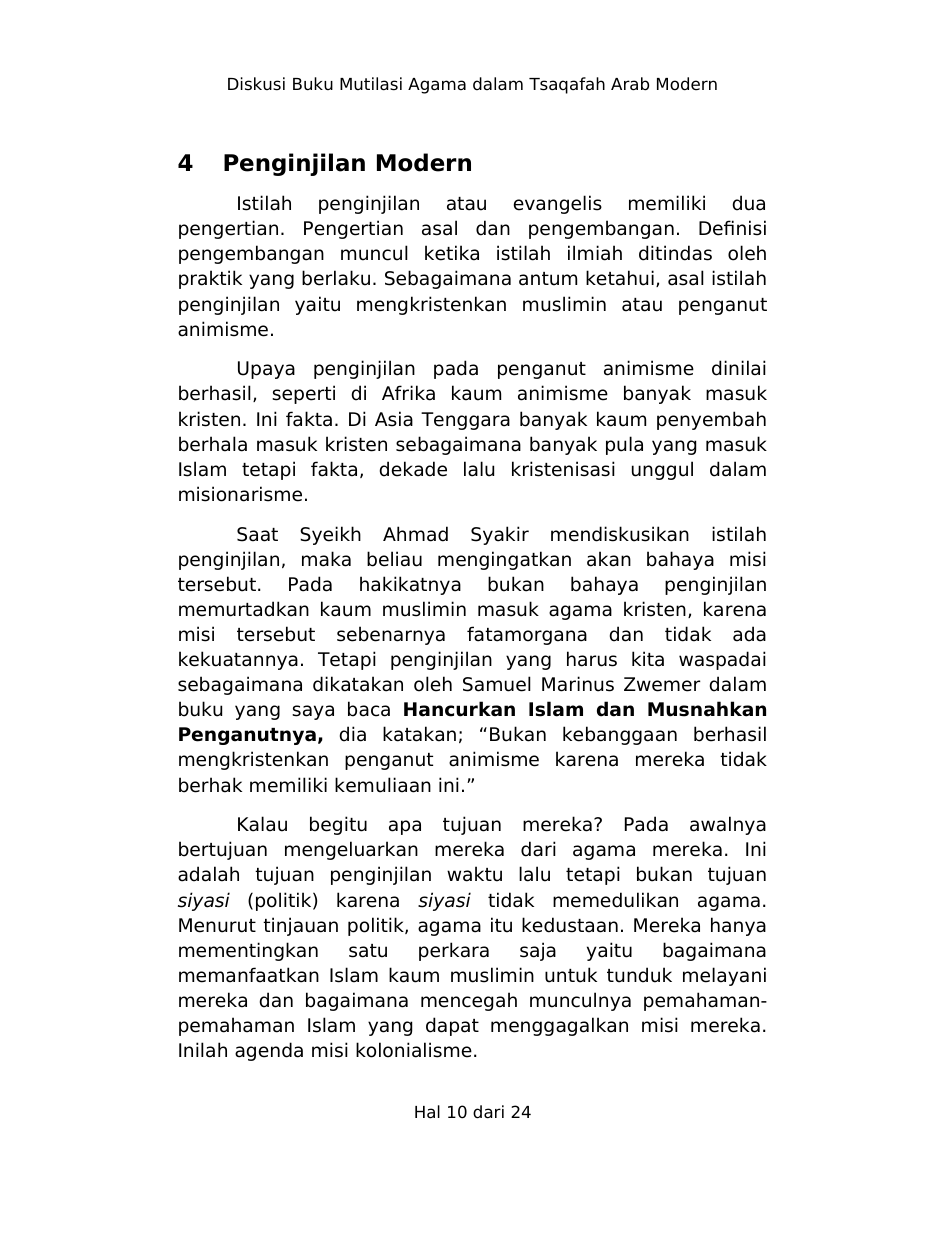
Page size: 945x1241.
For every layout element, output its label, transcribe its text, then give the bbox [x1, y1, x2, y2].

text Saat Syeikh Ahmad Syakir mendiskusikan istilah penginjilan, maka beliau mengingatkan akan bahaya misi tersebut. Pada hakikatnya bukan bahaya penginjilan memurtadkan kaum muslimin masuk agama kristen, karena misi tersebut sebenarnya fatamorgana dan tidak ada kekuatannya. Tetapi penginjilan yang harus kita waspadai sebagaimana dikatakan oleh Samuel Marinus Zwemer dalam buku yang saya baca Hancurkan Islam dan Musnahkan Penganutnya, dia katakan; “Bukan kebanggaan berhasil mengkristenkan penganut animisme karena mereka tidak berhak memiliki kemuliaan ini.” [177, 523, 768, 796]
subtitle Penginjilan Modern [177, 150, 768, 177]
text Istilah penginjilan atau evangelis memiliki dua pengertian. Pengertian asal dan pengembangan. Definisi pengembangan muncul ketika istilah ilmiah ditindas oleh praktik yang berlaku. Sebagaimana antum ketahui, asal istilah penginjilan yaitu mengkristenkan muslimin atau penganut animisme. [177, 193, 768, 341]
text Kalau begitu apa tujuan mereka? Pada awalnya bertujuan mengeluarkan mereka dari agama mereka. Ini adalah tujuan penginjilan waktu lalu tetapi bukan tujuan siyasi (politik) karena siyasi tidak memedulikan agama. Menurut tinjauan politik, agama itu kedustaan. Mereka hanya mementingkan satu perkara saja yaitu bagaimana memanfaatkan Islam kaum muslimin untuk tunduk melayani mereka dan bagaimana mencegah munculnya pemahaman-pemahaman Islam yang dapat menggagalkan misi mereka. Inilah agenda misi kolonialisme. [177, 814, 768, 1062]
text Upaya penginjilan pada penganut animisme dinilai berhasil, seperti di Afrika kaum animisme banyak masuk kristen. Ini fakta. Di Asia Tenggara banyak kaum penyembah berhala masuk kristen sebagaimana banyak pula yang masuk Islam tetapi fakta, dekade lalu kristenisasi unggul dalam misionarisme. [177, 358, 768, 506]
